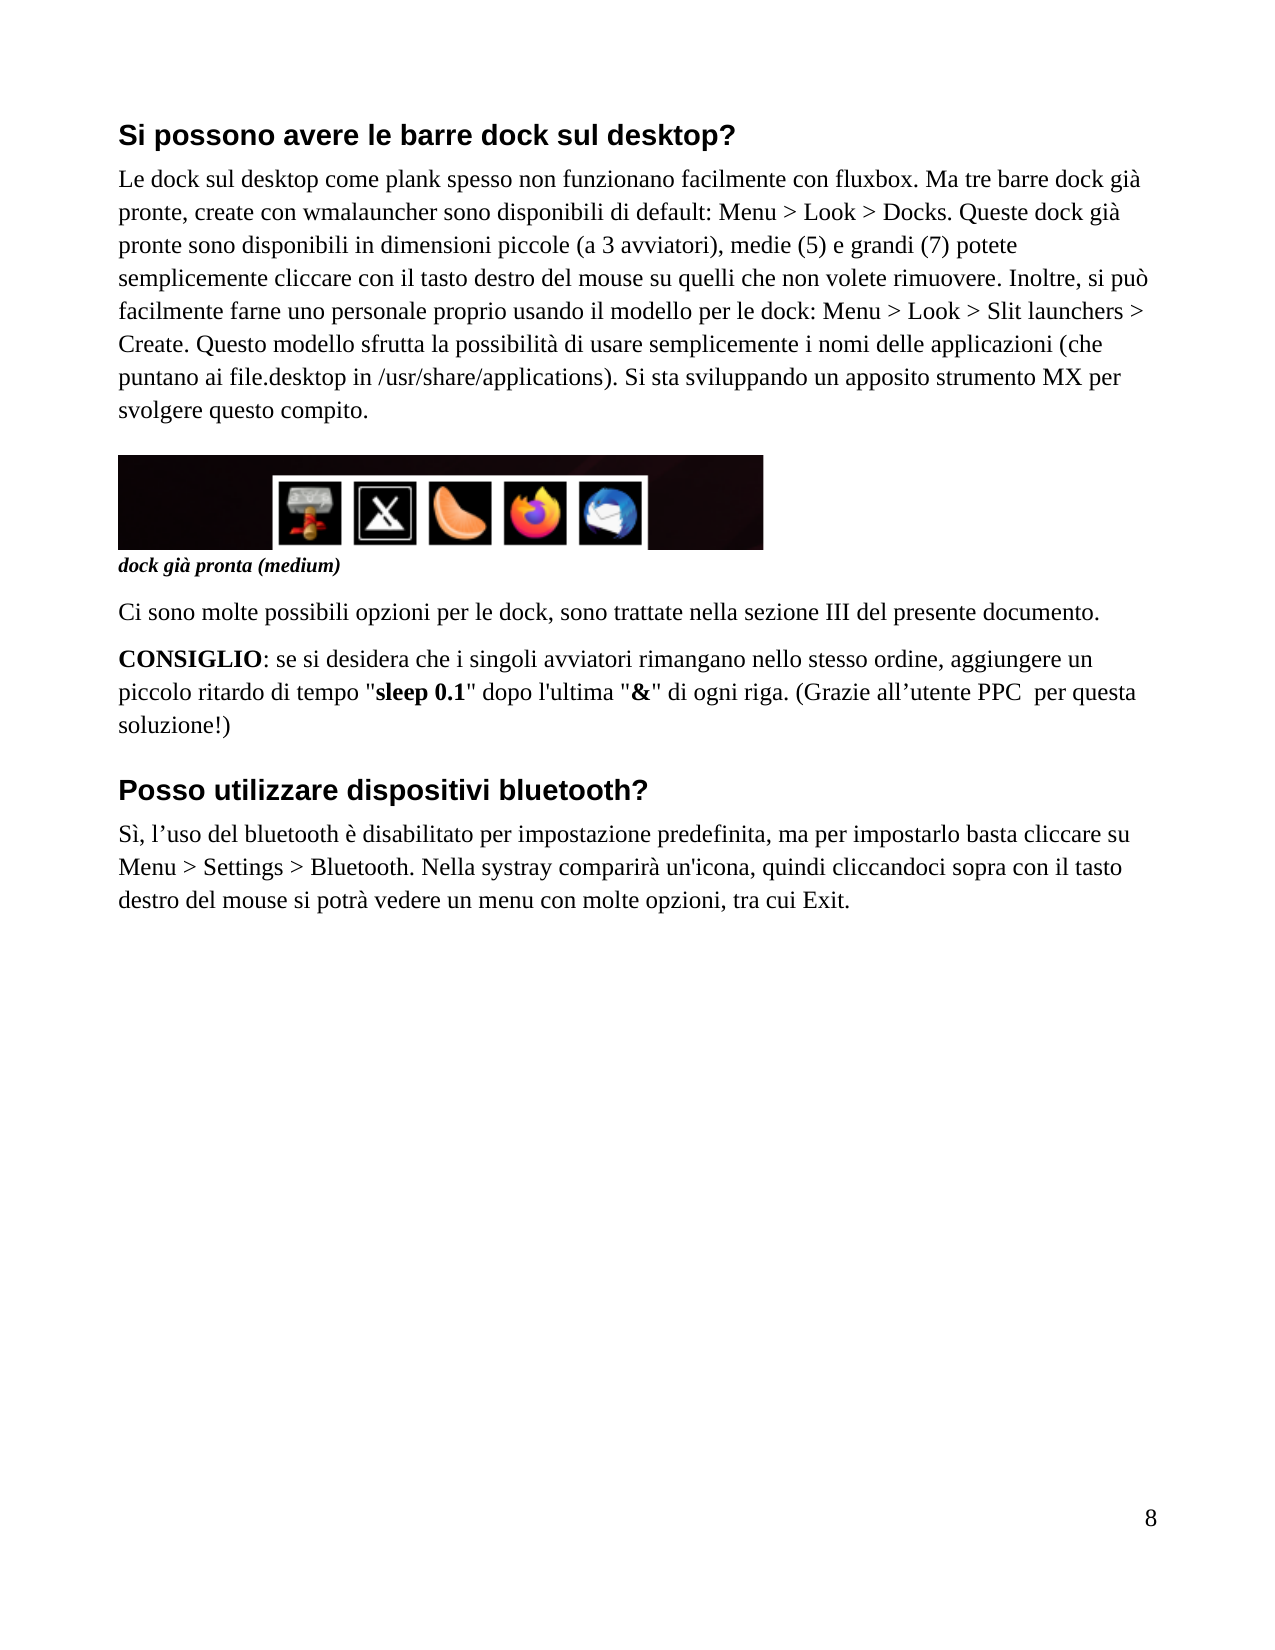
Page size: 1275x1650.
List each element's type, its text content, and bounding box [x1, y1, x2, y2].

text Le dock sul desktop come plank spesso non funzionano facilmente con fluxbox. Ma tre barre dock già pronte, create con wmalauncher sono disponibili di default: Menu > Look > Docks. Queste dock già pronte sono disponibili in dimensioni piccole (a 3 avviatori), medie (5) e grandi (7) potete semplicemente cliccare con il tasto destro del mouse su quelli che non volete rimuovere. Inoltre, si può facilmente farne uno personale proprio usando il modello per le dock: Menu > Look > Slit launchers > Create. Questo modello sfrutta la possibilità di usare semplicemente i nomi delle applicazioni (che puntano ai file.desktop in /usr/share/applications). Si sta sviluppando un apposito strumento MX per svolgere questo compito. [118, 164, 1157, 424]
subtitle Si possono avere le barre dock sul desktop? [118, 118, 1157, 152]
text Doddock già pronta (medium) [118, 550, 763, 578]
picture [118, 455, 764, 550]
text CONSIGLIO: se si desidera che i singoli avviatori rimangano nello stesso ordine, aggiungere un piccolo ritardo di tempo "sleep 0.1" dopo l'ultima "&" di ogni riga. (Grazie all’utente PPC per questa soluzione!) [118, 644, 1157, 739]
list Sì, l’uso del bluetooth è disabilitato per impostazione predefinita, ma per impostarlo basta cliccare su Menu > Settings > Bluetooth. Nella systray comparirà un'icona, quindi cliccandoci sopra con il tasto destro del mouse si potrà vedere un menu con molte opzioni, tra cui Exit. [118, 819, 1157, 913]
text Ci sono molte possibili opzioni per le dock, sono trattate nella sezione III del presente documento. [118, 597, 1157, 626]
subtitle Posso utilizzare dispositivi bluetooth? [118, 773, 1157, 806]
